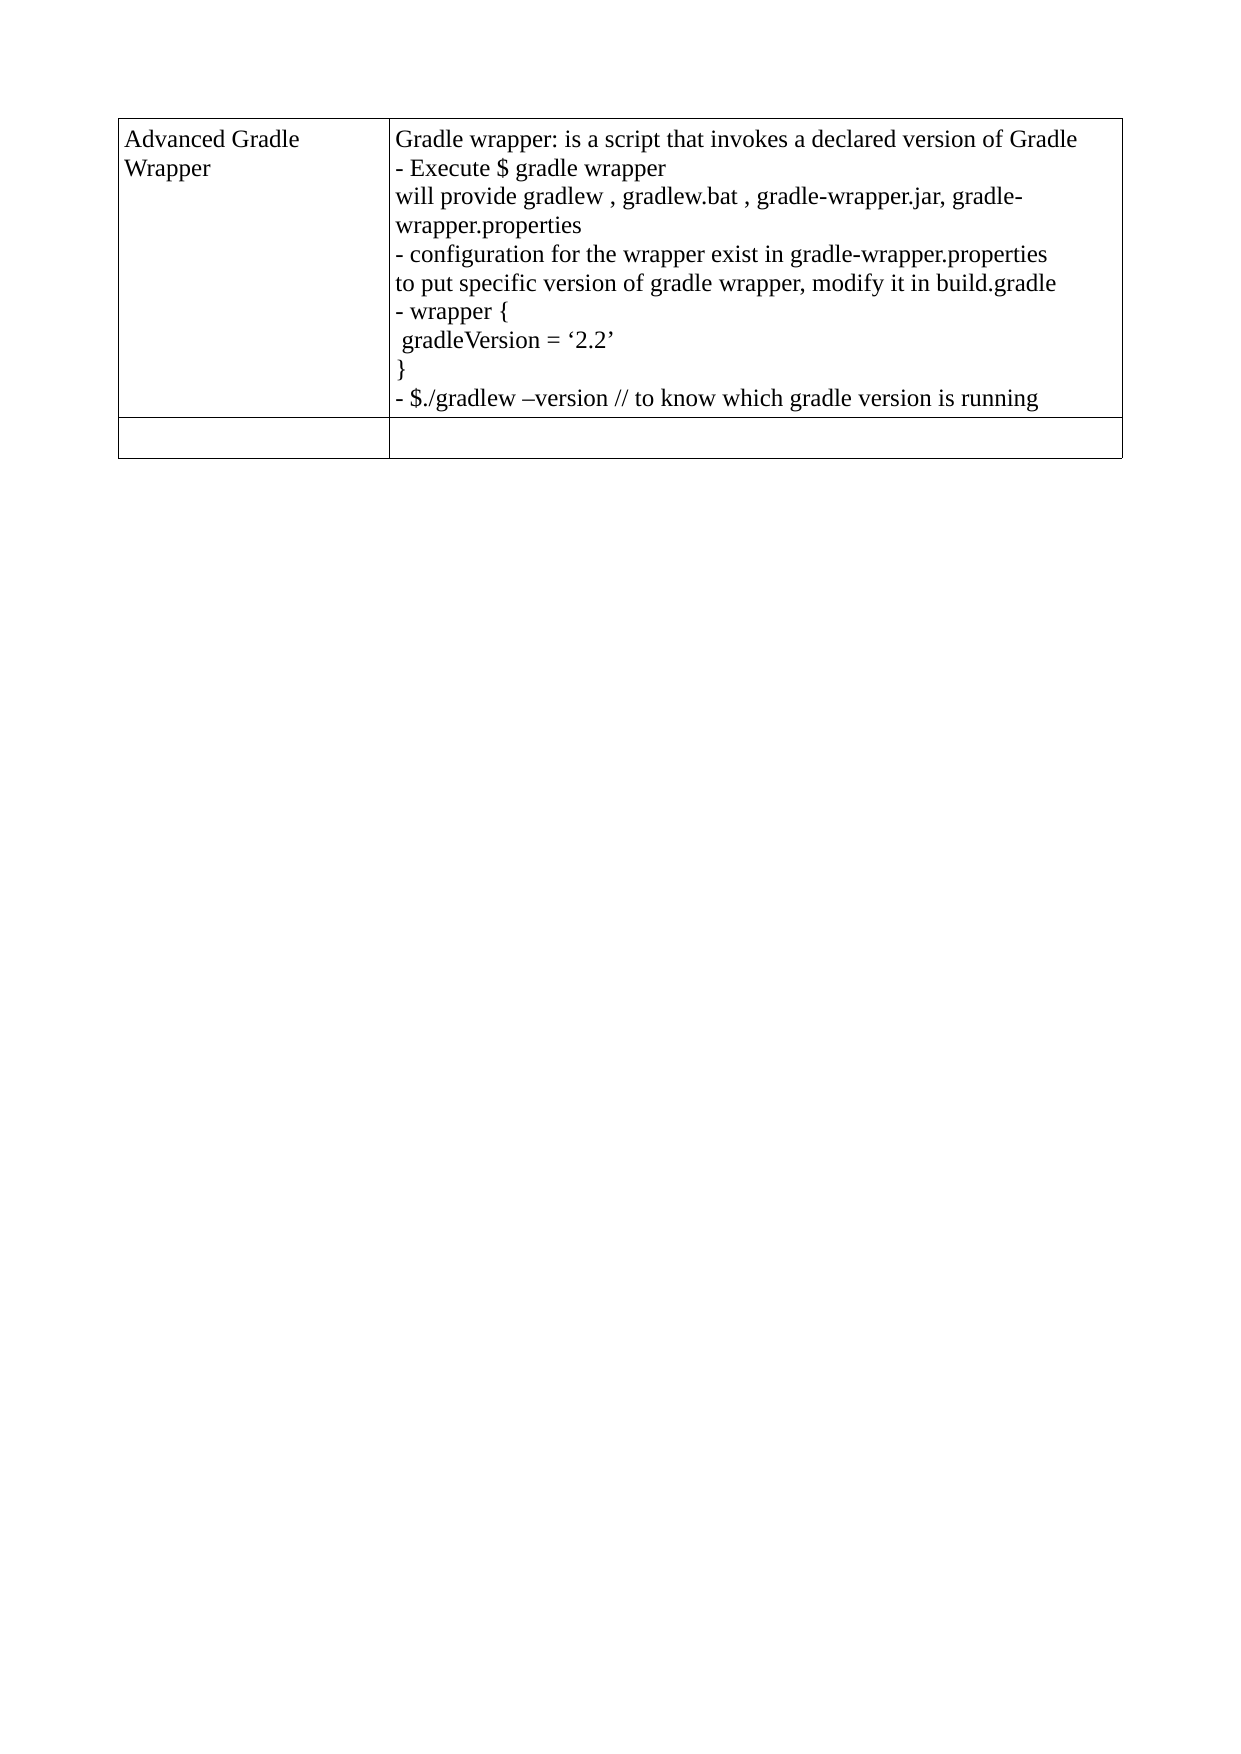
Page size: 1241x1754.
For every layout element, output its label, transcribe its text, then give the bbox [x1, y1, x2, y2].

table_cell [390, 418, 1122, 457]
table_cell Gradle wrapper: is a script that invokes a declared version of Gradle - Execute $ gradle wrapper will provide gradlew , gradlew.bat , gradle-wrapper.jar, gradle-wrapper.properties - configuration for the wrapper exist in gradle-wrapper.properties to put specific version of gradle wrapper, modify it in build.gradle - wrapper { gradleVersion = ‘2.2’ } - $./gradlew –version // to know which gradle version is running [390, 119, 1122, 417]
table_cell Advanced Gradle Wrapper [119, 119, 389, 417]
table_cell [119, 418, 389, 457]
